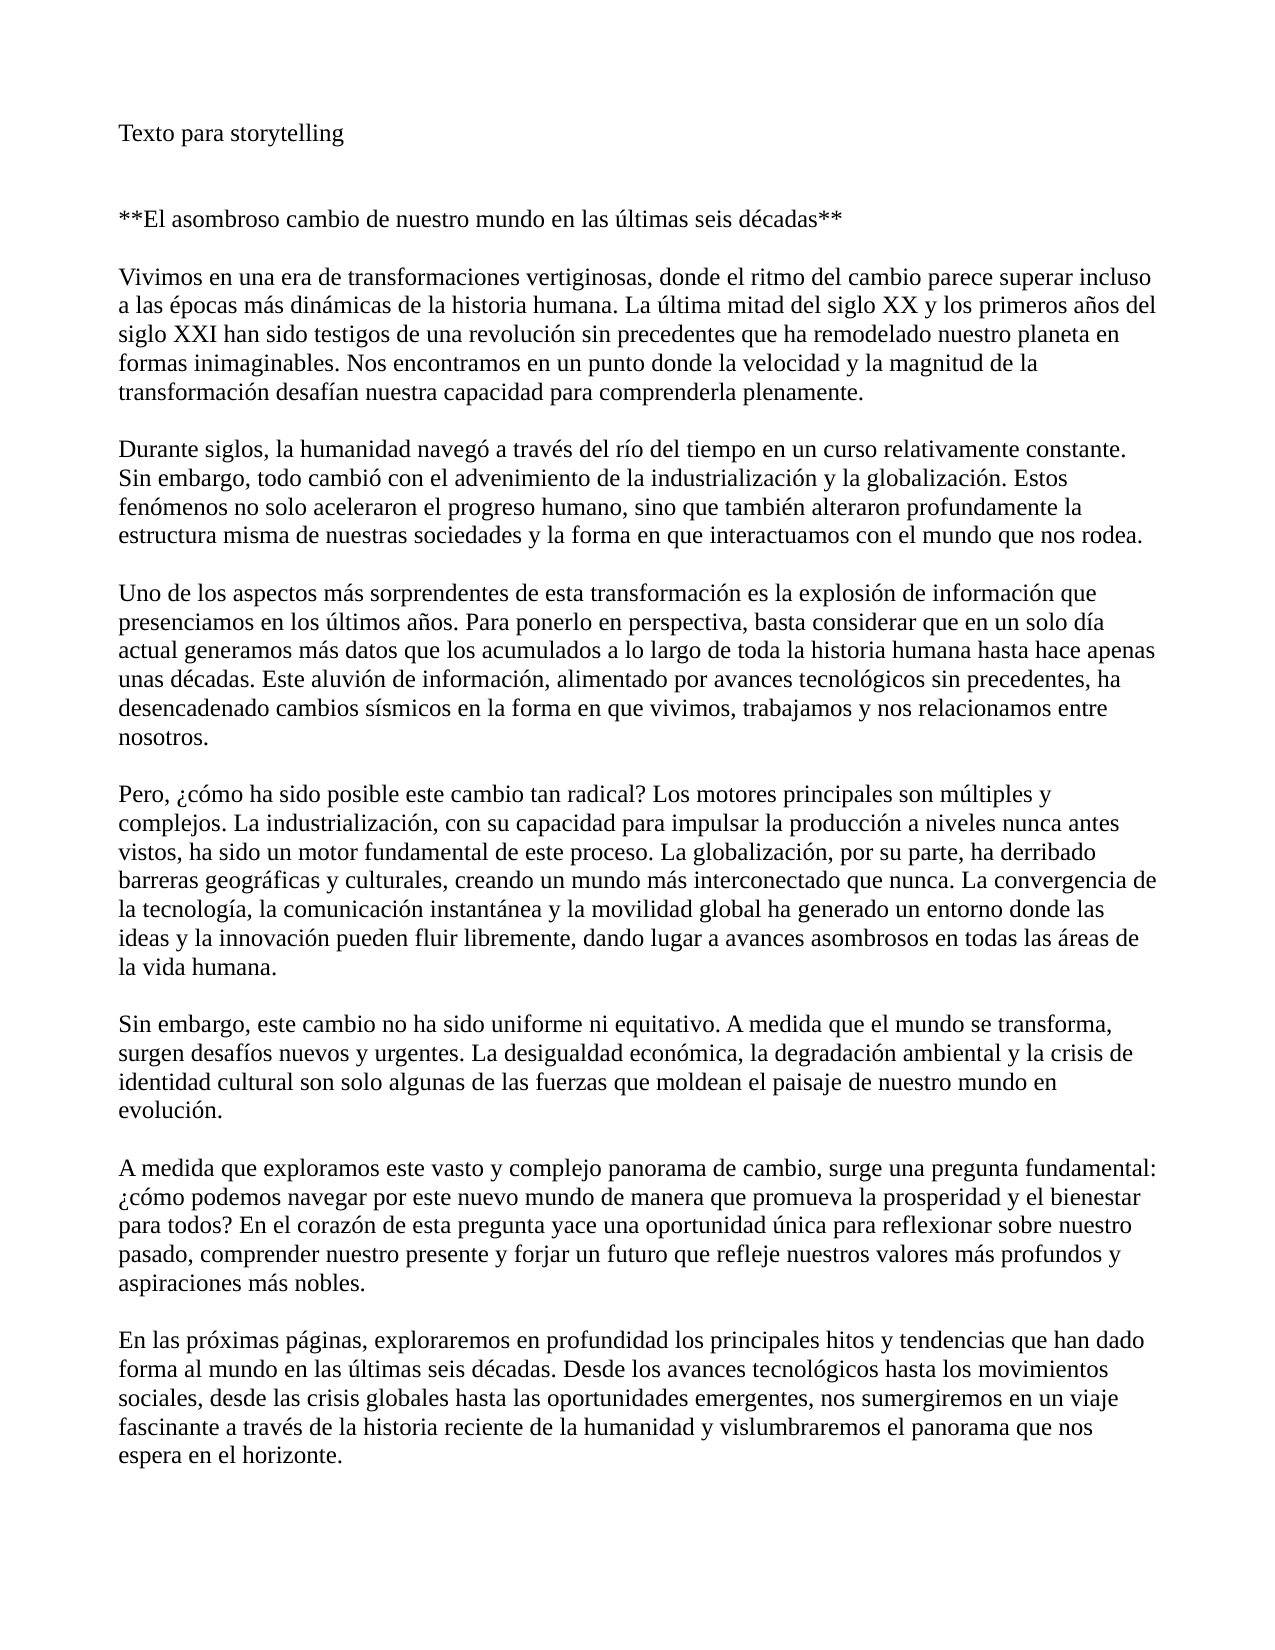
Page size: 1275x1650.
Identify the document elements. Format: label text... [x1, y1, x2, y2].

text Vivimos en una era de transformaciones vertiginosas, donde el ritmo del cambio parece superar incluso a las épocas más dinámicas de la historia humana. La última mitad del siglo XX y los primeros años del siglo XXI han sido testigos de una revolución sin precedentes que ha remodelado nuestro planeta en formas inimaginables. Nos encontramos en un punto donde la velocidad y la magnitud de la transformación desafían nuestra capacidad para comprenderla plenamente. [118, 262, 1157, 406]
text En las próximas páginas, exploraremos en profundidad los principales hitos y tendencias que han dado forma al mundo en las últimas seis décadas. Desde los avances tecnológicos hasta los movimientos sociales, desde las crisis globales hasta las oportunidades emergentes, nos sumergiremos en un viaje fascinante a través de la historia reciente de la humanidad y vislumbraremos el panorama que nos espera en el horizonte. [118, 1326, 1157, 1469]
text Durante siglos, la humanidad navegó a través del río del tiempo en un curso relativamente constante. Sin embargo, todo cambió con el advenimiento de la industrialización y la globalización. Estos fenómenos no solo aceleraron el progreso humano, sino que también alteraron profundamente la estructura misma de nuestras sociedades y la forma en que interactuamos con el mundo que nos rodea. [118, 434, 1157, 549]
text A medida que exploramos este vasto y complejo panorama de cambio, surge una pregunta fundamental: ¿cómo podemos navegar por este nuevo mundo de manera que promueva la prosperidad y el bienestar para todos? En el corazón de esta pregunta yace una oportunidad única para reflexionar sobre nuestro pasado, comprender nuestro presente y forjar un futuro que refleje nuestros valores más profundos y aspiraciones más nobles. [118, 1153, 1157, 1297]
text Pero, ¿cómo ha sido posible este cambio tan radical? Los motores principales son múltiples y complejos. La industrialización, con su capacidad para impulsar la producción a niveles nunca antes vistos, ha sido un motor fundamental de este proceso. La globalización, por su parte, ha derribado barreras geográficas y culturales, creando un mundo más interconectado que nunca. La convergencia de la tecnología, la comunicación instantánea y la movilidad global ha generado un entorno donde las ideas y la innovación pueden fluir libremente, dando lugar a avances asombrosos en todas las áreas de la vida humana. [118, 779, 1157, 981]
text Texto para storytelling [118, 118, 1157, 147]
text Sin embargo, este cambio no ha sido uniforme ni equitativo. A medida que el mundo se transforma, surgen desafíos nuevos y urgentes. La desigualdad económica, la degradación ambiental y la crisis de identidad cultural son solo algunas de las fuerzas que moldean el paisaje de nuestro mundo en evolución. [118, 1009, 1157, 1124]
text Uno de los aspectos más sorprendentes de esta transformación es la explosión de información que presenciamos en los últimos años. Para ponerlo en perspectiva, basta considerar que en un solo día actual generamos más datos que los acumulados a lo largo de toda la historia humana hasta hace apenas unas décadas. Este aluvión de información, alimentado por avances tecnológicos sin precedentes, ha desencadenado cambios sísmicos en la forma en que vivimos, trabajamos y nos relacionamos entre nosotros. [118, 578, 1157, 751]
text **El asombroso cambio de nuestro mundo en las últimas seis décadas** [118, 204, 1157, 233]
